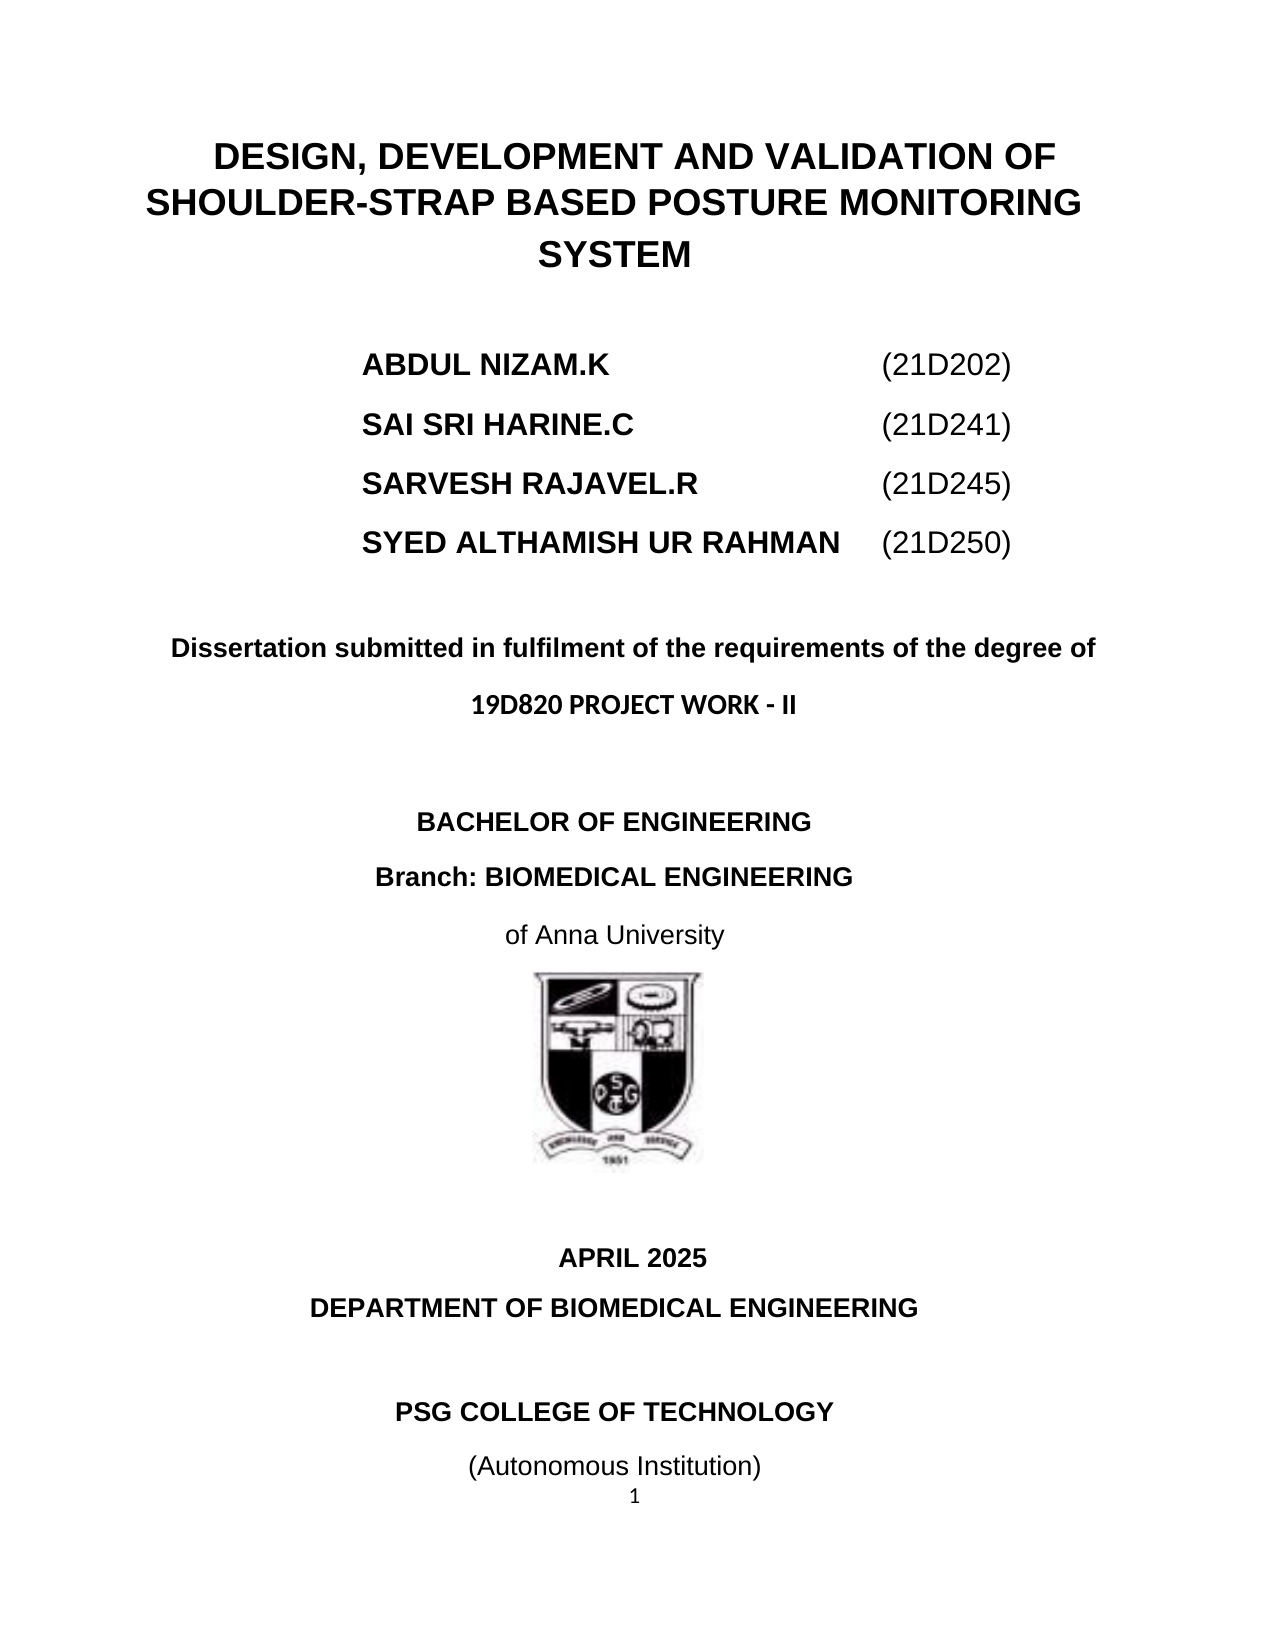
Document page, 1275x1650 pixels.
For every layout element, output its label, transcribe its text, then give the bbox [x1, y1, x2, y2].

text DEPARTMENT OF BIOMEDICAL ENGINEERING [131, 1292, 1097, 1323]
picture [532, 971, 704, 1173]
text Branch: BIOMEDICAL ENGINEERING [131, 861, 1097, 892]
text SYED ALTHAMISH UR RAHMAN (21D250) [362, 524, 1095, 560]
text BACHELOR OF ENGINEERING [131, 806, 1097, 838]
text of Anna University [131, 919, 1098, 950]
text (Autonomous Institution) [131, 1450, 1098, 1481]
text SARVESH RAJAVEL.R (21D245) [362, 465, 1095, 501]
text Dissertation submitted in fulfilment of the requirements of the degree of 19D820 PROJECT WORK - II [130, 632, 1137, 722]
text ABDUL NIZAM.K (21D202) [362, 346, 1095, 382]
text PSG COLLEGE OF TECHNOLOGY [131, 1396, 1098, 1427]
text DESIGN, DEVELOPMENT AND VALIDATION OF [133, 134, 1137, 177]
text SAI SRI HARINE.C (21D241) [362, 406, 1095, 441]
text APRIL 2025 [131, 1242, 1096, 1273]
text SHOULDER-STRAP BASED POSTURE MONITORING SYSTEM [131, 181, 1097, 277]
